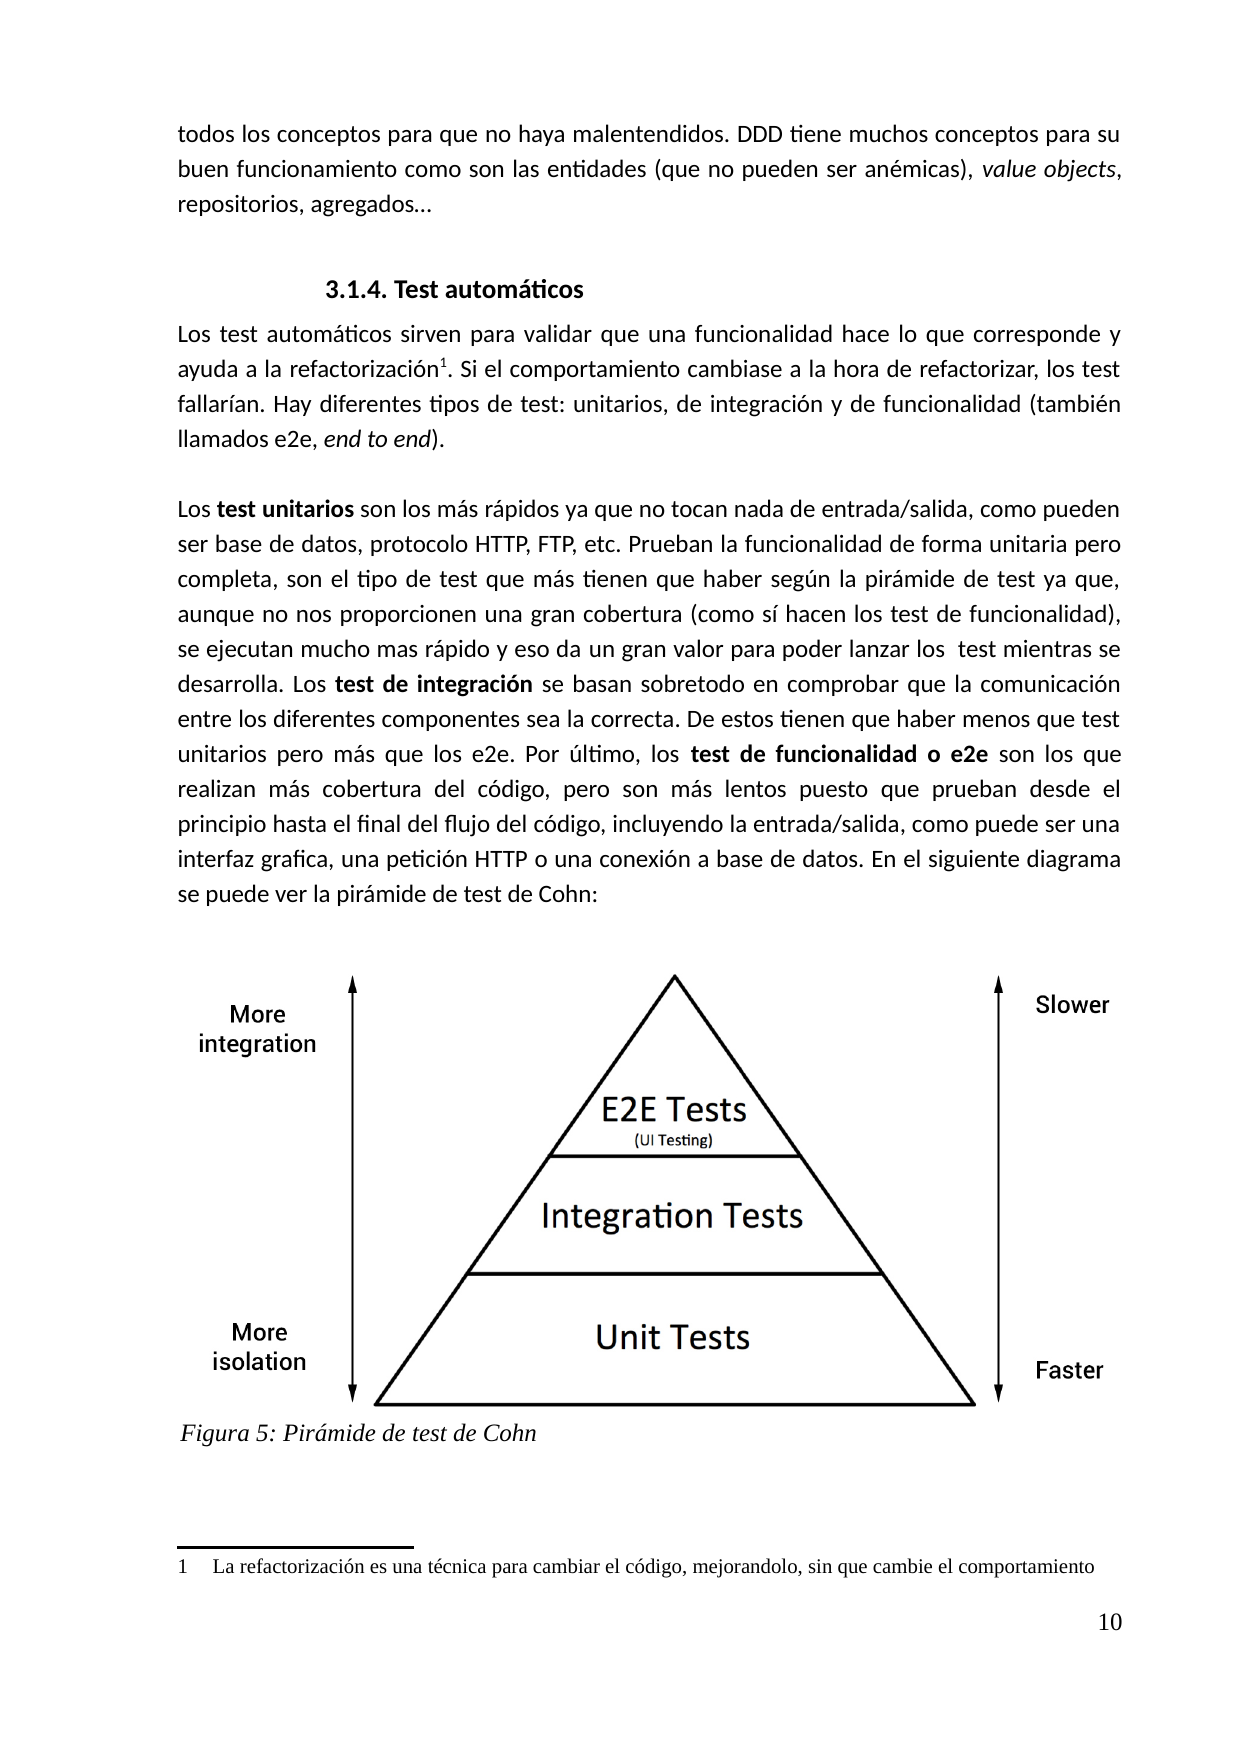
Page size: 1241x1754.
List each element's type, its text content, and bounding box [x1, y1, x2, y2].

text Los test automáticos sirven para validar que una funcionalidad hace lo que corresponde y ayuda a la refactorización. Si el comportamiento cambiase a la hora de refactorizar, los test fallarían. Hay diferentes tipos de test: unitarios, de integración y de funcionalidad (también llamados e2e, end to end). [177, 419, 1122, 454]
subtitle 3.1.4. Test automáticos [584, 273, 1122, 306]
subtitle 3.1.4. Test automáticos [325, 273, 339, 306]
text Los test unitarios son los más rápidos ya que no tocan nada de entrada/salida, como pueden ser base de datos, protocolo HTTP, FTP, etc. Prueban la funcionalidad de forma unitaria pero completa, son el tipo de test que más tienen que haber según la pirámide de test ya que, aunque no nos proporcionen una gran cobertura (como sí hacen los test de funcionalidad), se ejecutan mucho mas rápido y eso da un gran valor para poder lanzar los test mientras se desarrolla. Los test de integración se basan sobretodo en comprobar que la comunicación entre los diferentes componentes sea la correcta. De estos tienen que haber menos que test unitarios pero más que los e2e. Por último, los test de funcionalidad o e2e son los que realizan más cobertura del código, pero son más lentos puesto que prueban desde el principio hasta el final del flujo del código, incluyendo la entrada/salida, como puede ser una interfaz grafica, una petición HTTP o una conexión a base de datos. En el siguiente diagrama se puede ver la pirámide de test de Cohn: [177, 629, 1122, 668]
text Los test unitarios son los más rápidos ya que no tocan nada de entrada/salida, como pueden ser base de datos, protocolo HTTP, FTP, etc. Prueban la funcionalidad de forma unitaria pero completa, son el tipo de test que más tienen que haber según la pirámide de test ya que, aunque no nos proporcionen una gran cobertura (como sí hacen los test de funcionalidad), se ejecutan mucho mas rápido y eso da un gran valor para poder lanzar los test mientras se desarrolla. Los test de integración se basan sobretodo en comprobar que la comunicación entre los diferentes componentes sea la correcta. De estos tienen que haber menos que test unitarios pero más que los e2e. Por último, los test de funcionalidad o e2e son los que realizan más cobertura del código, pero son más lentos puesto que prueban desde el principio hasta el final del flujo del código, incluyendo la entrada/salida, como puede ser una interfaz grafica, una petición HTTP o una conexión a base de datos. En el siguiente diagrama se puede ver la pirámide de test de Cohn: [177, 874, 1122, 909]
text Figura 5: Pirámide de test de Cohn [180, 1413, 1119, 1446]
text La refactorización es una técnica para cambiar el código, mejorandolo, sin que cambie el comportamiento [177, 1553, 1122, 1578]
text Ya que para la API se usa una arquitectura que desacopla el dominio de todo lo externo y es el núcleo de nuestra aplicación web, podemos encajar perfectamente la filosofía de DDD, Domain Driven Design (diseño guiado por el dominio). DDD es un enfoque para el desarrollo que se centra en un lenguaje ubicuo con negocio/cliente y centrar la lógica en el dominio, y puesto que no define implementaciones, sino conceptos, es independiente a cualquier framework o lenguaje de programación. Esto resuelve el problema que ocurre normalmente, y es que, el cliente/negocio sabe mucho sobre los diferentes casos y el funcionamiento de estos (el dominio) pero no saben nada de la parte técnica del desarrollo. En cambio, muchas veces los desarrolladores saben cómo realizar las cosas pero no el funcionamiento que debería tener. Con un lenguaje común para ambas partes, incluso dentro del código, se soluciona esa comunicación e incluso facilita el mantenimiento y la escalabilidad del software, ya que el código será entendible. Para eso, un punto clave es que tanto los desarrolladores como los clientes/negocio tengan una relación estrecha y se entiendan bien todos los conceptos para que no haya malentendidos. DDD tiene muchos conceptos para su buen funcionamiento como son las entidades (que no pueden ser anémicas), value objects, repositorios, agregados… [177, 184, 1122, 219]
text Los test automáticos sirven para validar que una funcionalidad hace lo que corresponde y ayuda a la refactorización. Si el comportamiento cambiase a la hora de refactorizar, los test fallarían. Hay diferentes tipos de test: unitarios, de integración y de funcionalidad (también llamados e2e, end to end). [177, 349, 1122, 388]
picture [180, 963, 1120, 1413]
